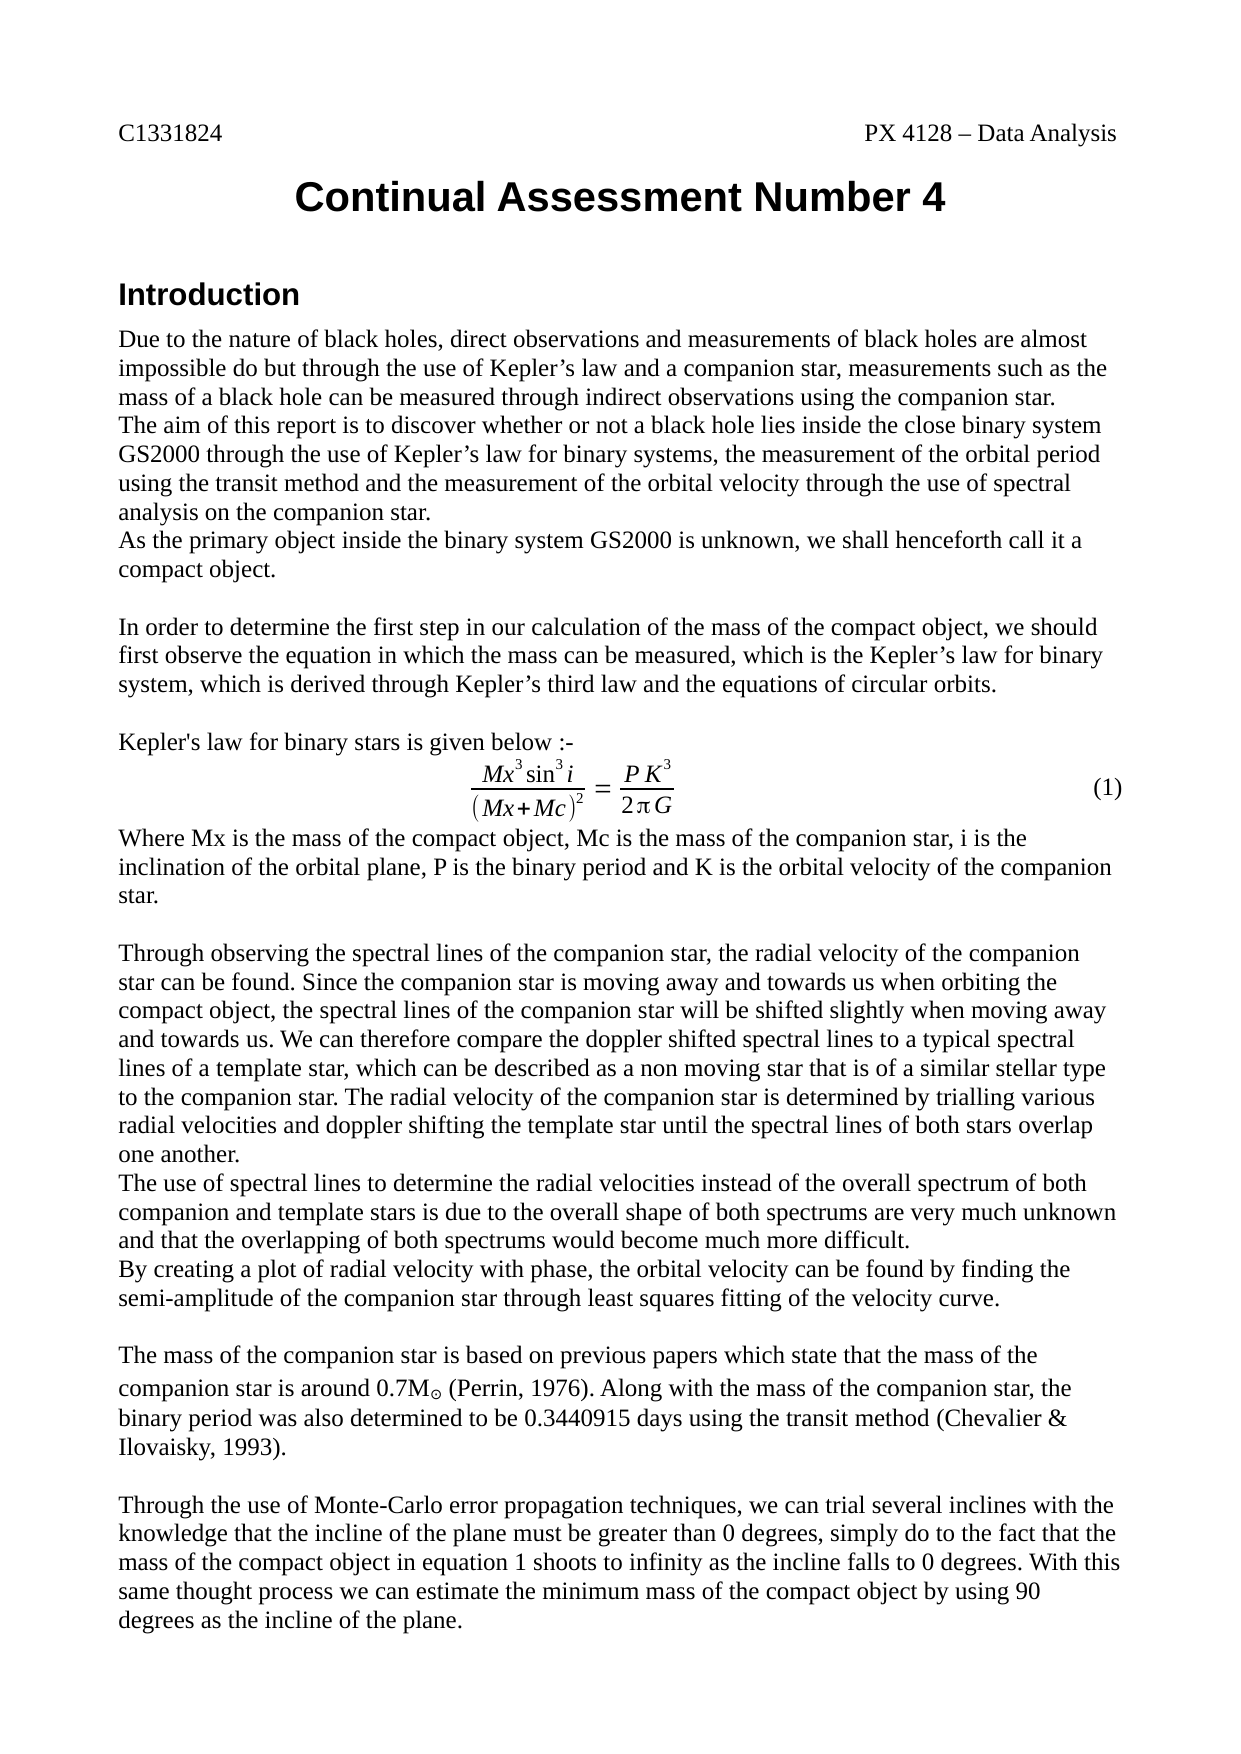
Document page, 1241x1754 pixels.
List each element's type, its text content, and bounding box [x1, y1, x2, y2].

text The use of spectral lines to determine the radial velocities instead of the overall spectrum of both companion and template stars is due to the overall shape of both spectrums are very much unknown and that the overlapping of both spectrums would become much more difficult. [118, 1168, 1122, 1254]
text In order to determine the first step in our calculation of the mass of the compact object, we should first observe the equation in which the mass can be measured, which is the Kepler’s law for binary system, which is derived through Kepler’s third law and the equations of circular orbits. [118, 612, 1122, 698]
text By creating a plot of radial velocity with phase, the orbital velocity can be found by finding the semi-amplitude of the companion star through least squares fitting of the velocity curve. [118, 1254, 1122, 1312]
text Through the use of Monte-Carlo error propagation techniques, we can trial several inclines with the knowledge that the incline of the plane must be greater than 0 degrees, simply do to the fact that the mass of the compact object in equation 1 shoots to infinity as the incline falls to 0 degrees. With this same thought process we can estimate the minimum mass of the compact object by using 90 degrees as the incline of the plane. [118, 1490, 1122, 1633]
subtitle Continual Assessment Number 4 [118, 172, 1122, 220]
text Where Mx is the mass of the compact object, Mc is the mass of the companion star, i is the inclination of the orbital plane, P is the binary period and K is the orbital velocity of the companion star. [118, 823, 1122, 909]
text Due to the nature of black holes, direct observations and measurements of black holes are almost impossible do but through the use of Kepler’s law and a companion star, measurements such as the mass of a black hole can be measured through indirect observations using the companion star. [118, 324, 1122, 410]
text The mass of the companion star is based on previous papers which state that the mass of the companion star is around 0.7M⊙ (Perrin, 1976). Along with the mass of the companion star, the binary period was also determined to be 0.3440915 days using the transit method (Chevalier & Ilovaisky, 1993)⁠. [118, 1341, 1122, 1461]
text As the primary object inside the binary system GS2000 is unknown, we shall henceforth call it a compact object. [118, 525, 1122, 583]
subtitle Introduction [118, 276, 1122, 312]
text Kepler's law for binary stars is given below :- [118, 727, 1122, 755]
text Through observing the spectral lines of the companion star, the radial velocity of the companion star can be found. Since the companion star is moving away and towards us when orbiting the compact object, the spectral lines of the companion star will be shifted slightly when moving away and towards us. We can therefore compare the doppler shifted spectral lines to a typical spectral lines of a template star, which can be described as a non moving star that is of a similar stellar type to the companion star. The radial velocity of the companion star is determined by trialling various radial velocities and doppler shifting the template star until the spectral lines of both stars overlap one another. [118, 938, 1122, 1168]
text The aim of this report is to discover whether or not a black hole lies inside the close binary system GS2000 through the use of Kepler’s law for binary systems, the measurement of the orbital period using the transit method and the measurement of the orbital velocity through the use of spectral analysis on the companion star. [118, 410, 1122, 525]
text C1331824 PX 4128 – Data Analysis [118, 118, 1122, 147]
text (1) [118, 755, 1122, 823]
